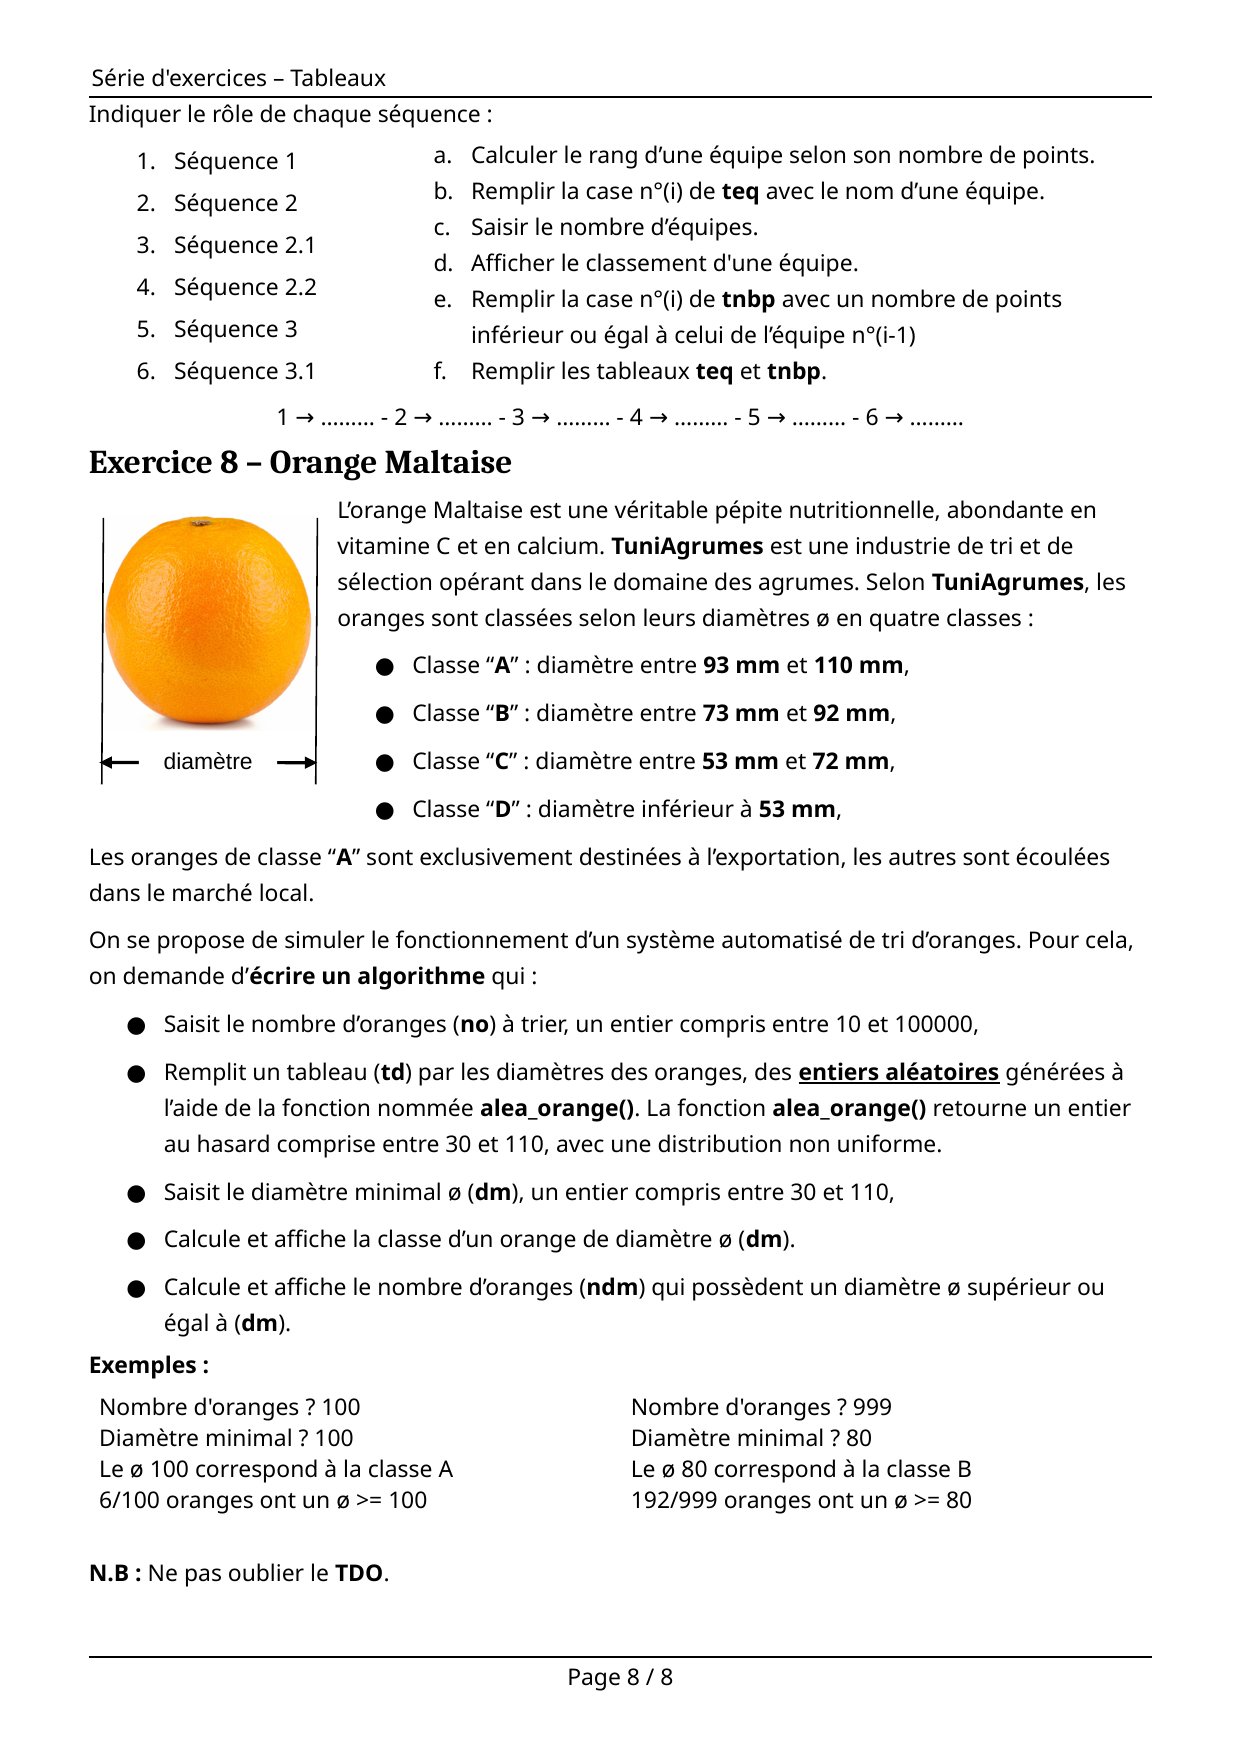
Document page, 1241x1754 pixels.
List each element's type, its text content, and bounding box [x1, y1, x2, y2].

table_header Séquence 1 Séquence 2 Séquence 2.1 Séquence 2.2 Séquence 3 Séquence 3.1 [89, 129, 385, 401]
list Classe “A” : diamètre entre 93 mm et 110 mm, [318, 649, 1152, 681]
text 1 → ……… - 2 → ……… - 3 → ……… - 4 → ……… - 5 → ……… - 6 → ……… [88, 401, 1152, 432]
list Calcule et affiche le nombre d’oranges (ndm) qui possèdent un diamètre ø supérieur ou égal à (dm). [126, 1271, 1152, 1338]
list Classe “B” : diamètre entre 73 mm et 92 mm, [317, 697, 1152, 728]
list Calcule et affiche la classe d’un orange de diamètre ø (dm). [126, 1223, 1152, 1255]
picture [101, 516, 315, 731]
text L’orange Maltaise est une véritable pépite nutritionnelle, abondante en vitamine C et en calcium. TuniAgrumes est une industrie de tri et de sélection opérant dans le domaine des agrumes. Selon TuniAgrumes, les oranges sont classées selon leurs diamètres ø en quatre classes : [88, 494, 1152, 633]
list Saisit le diamètre minimal ø (dm), un entier compris entre 30 et 110, [126, 1176, 1152, 1207]
text N.B : Ne pas oublier le TDO. [88, 1557, 1152, 1589]
list Remplit un tableau (td) par les diamètres des oranges, des entiers aléatoires générées à l’aide de la fonction nommée alea_orange(). La fonction alea_orange() retourne un entier au hasard comprise entre 30 et 110, avec une distribution non uniforme. [126, 1056, 1152, 1159]
table_header Calculer le rang d’une équipe selon son nombre de points. Remplir la case n°(i) de teq avec le nom d’une équipe. Saisir le nombre d’équipes. Afficher le classement d'une équipe. Remplir la case n°(i) de tnbp avec un nombre de points inférieur ou égal à celui de l’équipe n°(i-1) Remplir les tableaux teq et tnbp. [385, 129, 1151, 401]
table_header Nombre d'oranges ? 999 Diamètre minimal ? 80 Le ø 80 correspond à la classe B 192/999 oranges ont un ø >= 80 [620, 1380, 1152, 1526]
list Saisit le nombre d’oranges (no) à trier, un entier compris entre 10 et 100000, [126, 1008, 1152, 1039]
list Classe “D” : diamètre inférieur à 53 mm, [126, 793, 1152, 824]
text Les oranges de classe “A” sont exclusivement destinées à l’exportation, les autres sont écoulées dans le marché local. [88, 841, 1152, 908]
text Exemples : [88, 1349, 1152, 1380]
text On se propose de simuler le fonctionnement d’un système automatisé de tri d’oranges. Pour cela, on demande d’écrire un algorithme qui : [88, 924, 1152, 992]
table_header Nombre d'oranges ? 100 Diamètre minimal ? 100 Le ø 100 correspond à la classe A 6/100 oranges ont un ø >= 100 [89, 1380, 620, 1526]
subtitle Exercice 8 – Orange Maltaise [88, 443, 1152, 482]
text Indiquer le rôle de chaque séquence : [88, 98, 1152, 129]
list Classe “C” : diamètre entre 53 mm et 72 mm, [317, 745, 1152, 776]
